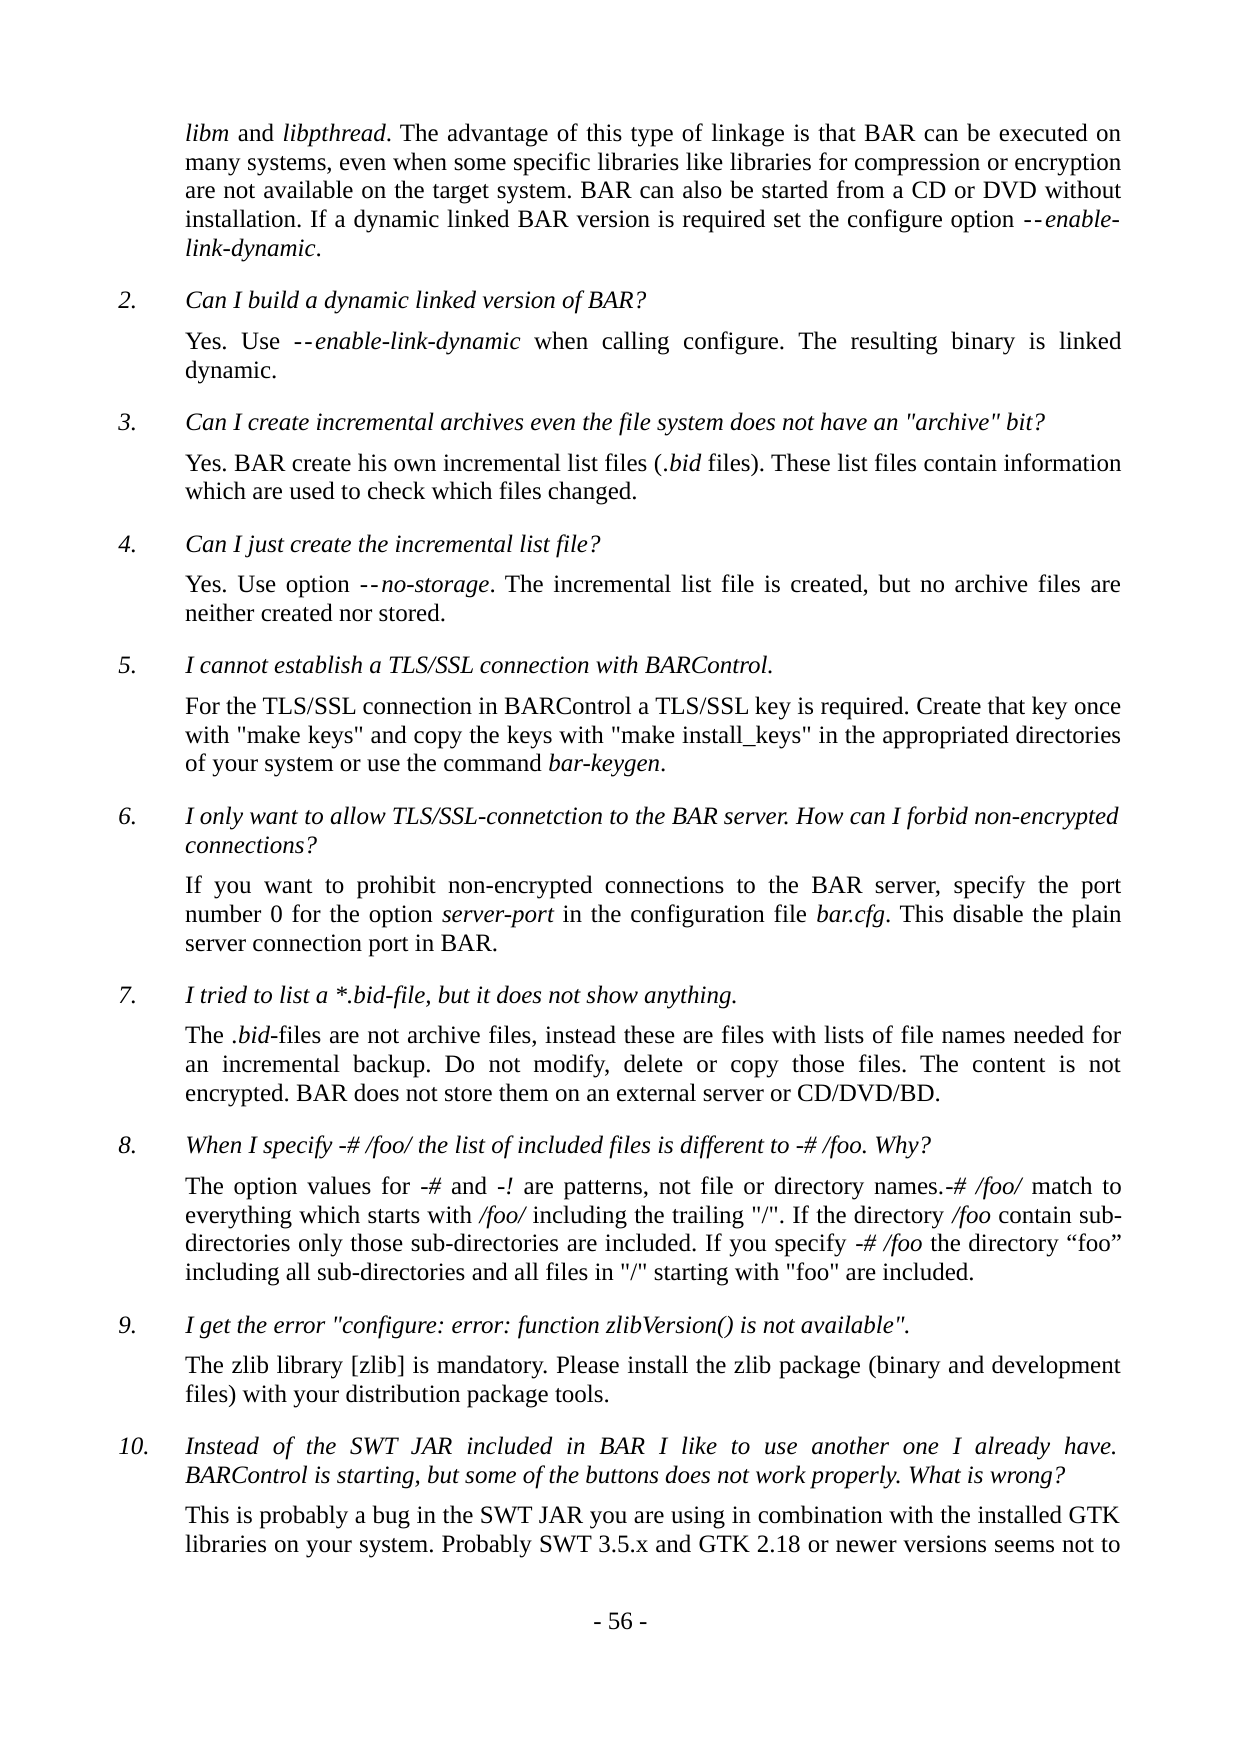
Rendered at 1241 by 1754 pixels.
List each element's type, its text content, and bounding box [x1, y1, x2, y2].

text Yes. BAR create his own incremental list files (.bid files). These list files contain information which are used to check which files changed. [185, 448, 1122, 505]
text The option values for -# and -! are patterns, not file or directory names.-# /foo/ match to everything which starts with /foo/ including the trailing "/". If the directory /foo contain sub-directories only those sub-directories are included. If you specify -# /foo the directory “foo” including all sub-directories and all files in "/" starting with "foo" are included. [185, 1171, 1122, 1286]
list I cannot establish a TLS/SSL connection with BARControl. [118, 651, 1122, 679]
list I tried to list a *.bid-file, but it does not show anything. [118, 980, 1122, 1009]
text If you want to prohibit non-encrypted connections to the BAR server, specify the port number 0 for the option server-port in the configuration file bar.cfg. This disable the plain server connection port in BAR. [185, 870, 1122, 956]
list Can I just create the incremental list file? [118, 529, 1122, 558]
list Can I create incremental archives even the file system does not have an "archive" bit? [118, 407, 1122, 436]
text This is probably a bug in the SWT JAR you are using in combination with the installed GTK libraries on your system. Probably SWT 3.5.x and GTK 2.18 or newer versions seems not to [185, 1501, 1122, 1558]
text Yes. Use ‑‑enable-link-dynamic when calling configure. The resulting binary is linked dynamic. [185, 326, 1122, 383]
list Can I build a dynamic linked version of BAR? [118, 286, 1122, 314]
text Yes. Use option ‑‑no-storage. The incremental list file is created, but no archive files are neither created nor stored. [185, 569, 1122, 627]
text libm and libpthread. The advantage of this type of linkage is that BAR can be executed on many systems, even when some specific libraries like libraries for compression or encryption are not available on the target system. BAR can also be started from a CD or DVD without installation. If a dynamic linked BAR version is required set the configure option ‑‑enable-link-dynamic. [185, 118, 1122, 262]
list I only want to allow TLS/SSL-connetction to the BAR server. How can I forbid non-encrypted connections? [118, 801, 1122, 858]
text The .bid-files are not archive files, instead these are files with lists of file names needed for an incremental backup. Do not modify, delete or copy those files. The content is not encrypted. BAR does not store them on an external server or CD/DVD/BD. [185, 1021, 1122, 1107]
text The zlib library [zlib] is mandatory. Please install the zlib package (binary and development files) with your distribution package tools. [185, 1350, 1122, 1408]
list I get the error "configure: error: function zlibVersion() is not available". [118, 1310, 1122, 1338]
list Instead of the SWT JAR included in BAR I like to use another one I already have. BARControl is starting, but some of the buttons does not work properly. What is wrong? [118, 1431, 1122, 1489]
list When I specify -# /foo/ the list of included files is different to -# /foo. Why? [118, 1131, 1122, 1159]
text For the TLS/SSL connection in BARControl a TLS/SSL key is required. Create that key once with "make keys" and copy the keys with "make install_keys" in the appropriated directories of your system or use the command bar-keygen. [185, 691, 1122, 777]
